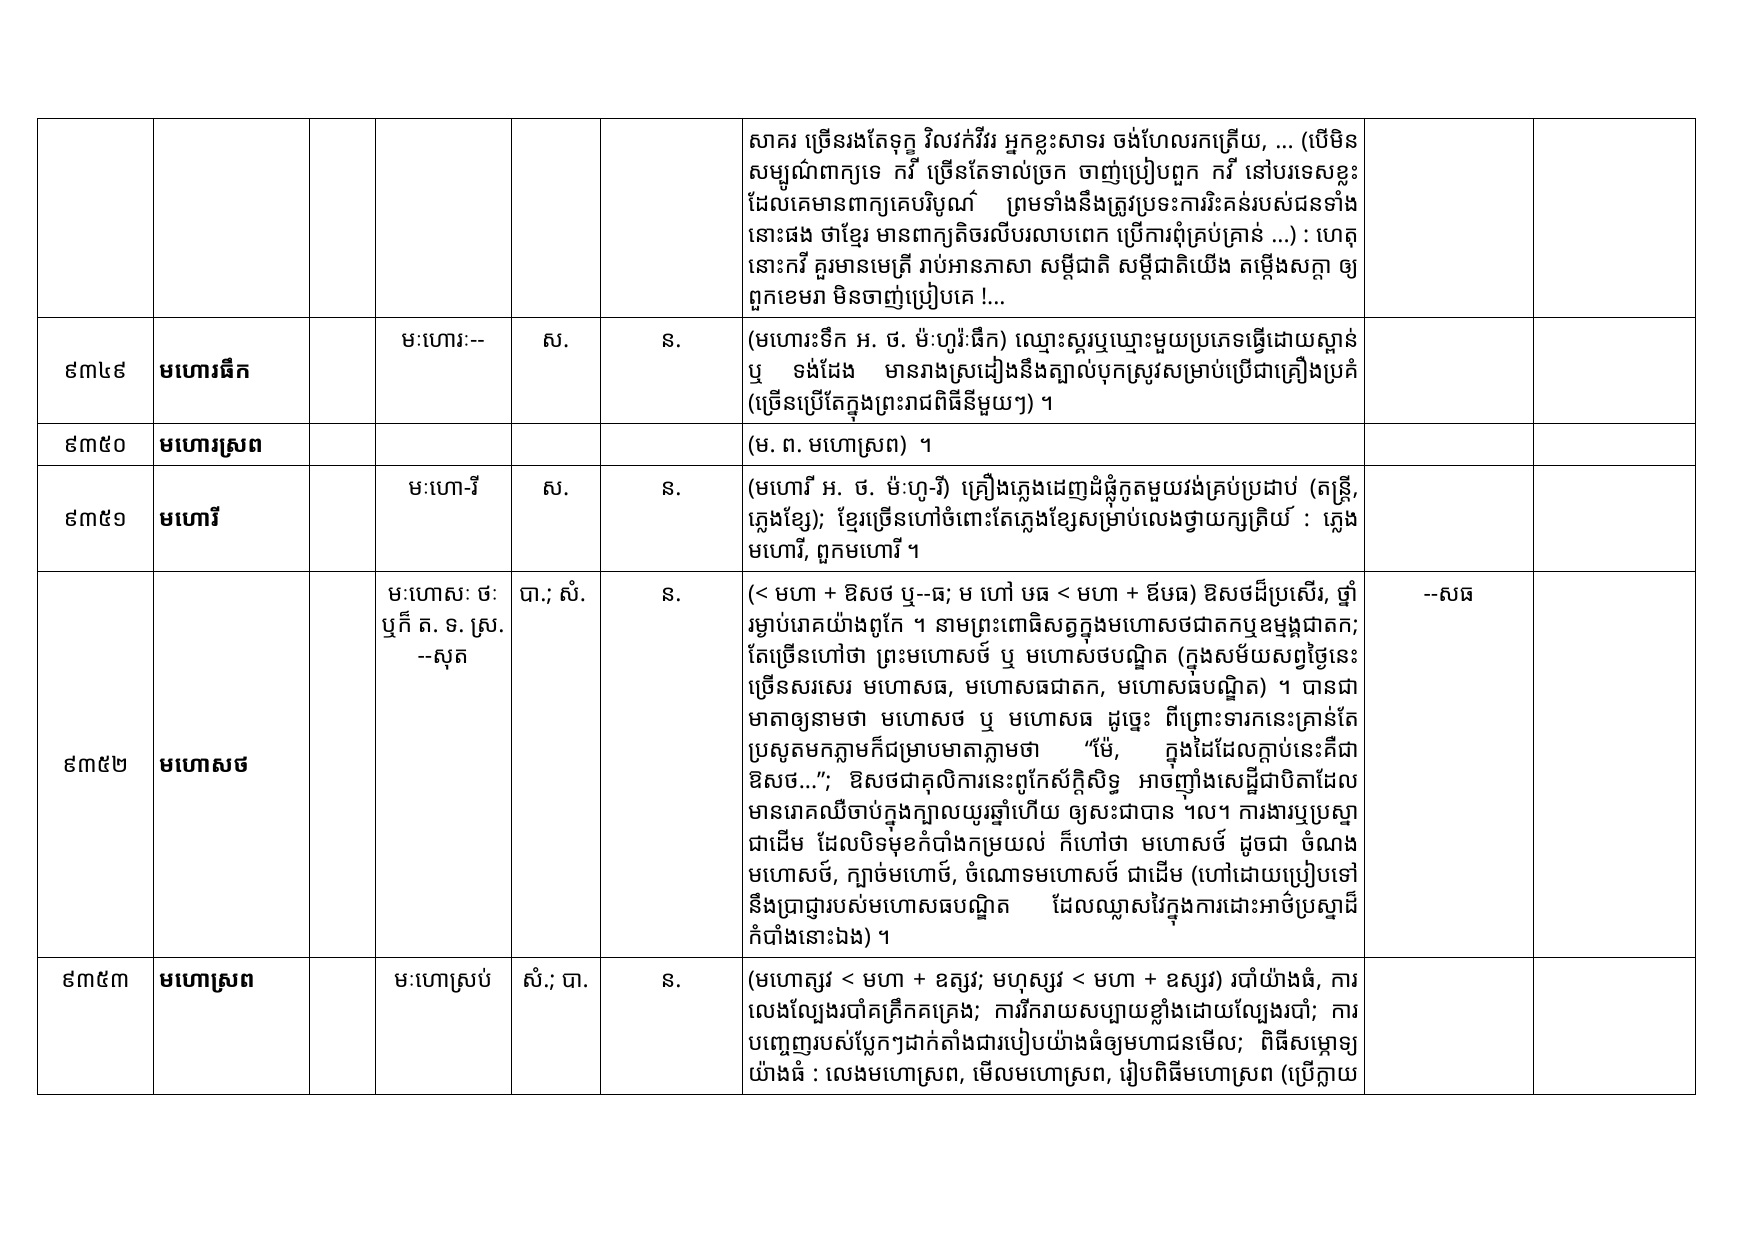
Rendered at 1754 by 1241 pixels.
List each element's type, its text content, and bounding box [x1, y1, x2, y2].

table_cell [1534, 424, 1695, 465]
table_cell [1365, 424, 1533, 465]
table_cell ៩៣៥៣ [38, 958, 153, 1094]
table_cell [154, 119, 309, 317]
table_cell [512, 424, 600, 465]
table_cell មហោសថ [154, 572, 309, 957]
table_cell [376, 119, 511, 317]
table_cell មហោស្រព [154, 958, 309, 1094]
table_cell (មហោរី អ. ថ. ម៉ៈហូ-រី) គ្រឿង​ភ្លេង​ដេញ​ដំ​ផ្លុំ​កូត​មួយ​វង់​គ្រប់​ប្រដាប់ (តន្ត្រី, ភ្លេង​ខ្សែ); ខ្មែរ​ច្រើន​ហៅ​ចំពោះ​តែ​ភ្លេង​ខ្សែ​សម្រាប់​លេង​ថ្វាយ​ក្សត្រិយ៍ : ភ្លេង​មហោរី, ពួក​មហោរី ។ [743, 466, 1364, 571]
table_cell មហោរធឹក [154, 318, 309, 422]
table_cell ៩៣៤៩ [38, 318, 153, 422]
table_cell [1534, 318, 1695, 422]
table_cell ស. [512, 318, 600, 422]
table_cell [1365, 958, 1533, 1094]
table_cell ន. [601, 318, 742, 422]
table_cell សំ.; បា. [512, 958, 600, 1094]
table_cell --សធ [1365, 572, 1533, 957]
table_cell [310, 119, 375, 317]
table_cell [1534, 572, 1695, 957]
table_cell (មហោរះទឹក អ. ថ. ម៉ៈហូរ៉ៈធឹក) ឈ្មោះ​ស្គរ​ឬ​ឃ្មោះ​មួយ​ប្រភេទ​ធ្វើ​ដោយ​ស្ពាន់ ឬ ទង់ដែង មាន​រាង​ស្រដៀង​នឹង​ត្បាល់​បុក​ស្រូវ​សម្រាប់​ប្រើ​ជា​គ្រឿង​ប្រគំ (ច្រើន​ប្រើ​តែ​ក្នុង​ព្រះ​រាជ​ពិធី​នីមួយ​ៗ) ។ [743, 318, 1364, 422]
table_cell ន. [601, 958, 742, 1094]
table_cell [310, 424, 375, 465]
table_cell [601, 424, 742, 465]
table_cell [1365, 119, 1533, 317]
table_cell មៈហោសៈ ថៈ ឬ​ក៏ ត. ទ. ស្រ. --សុត [376, 572, 511, 957]
table_cell មហោរស្រព [154, 424, 309, 465]
table_cell (មហា “ធំ” + ឱយ “អន្លង់; ជំនន់” > មហោឃ “អន្លង់​ធំ”) អន្លង់​ធំ​ក្នុង​សំសារ​វដ្ដ គឺ​ការ​អន្ទោល​កើត​ស្លាប់​រឿយ​ៗ​ដដែល​ៗ​នៃ​សត្វ​លោក (ជា​ពាក្យ​សម្រាប់ កវី តែង​កាព្យ​ដោយ​ងាយ) : សព្វ​សត្វ​ក្នុង​លោក ហែល​ក្នុង​មហោឃ មហា​សាគរ ច្រើន​រង​តែ​ទុក្ខ វិល​វក់​វីវរ អ្នក​ខ្លះ​សាទរ ចង់​ហែល​រក​ត្រើយ, ... (បើ​មិន​សម្បូណ៌​ពាក្យ​ទេ កវី ច្រើន​តែ​ទាល់​ច្រក ចាញ់​ប្រៀប​ពួក កវី នៅ​បរទេស​ខ្លះ ដែល​គេ​មាន​ពាក្យ​គេ​បរិបូណ៌ ព្រម​ទាំង​នឹង​ត្រូវ​ប្រទះ​ការ​រិះ​គន់​របស់​ជន​ទាំង​នោះ​ផង ថា​ខ្មែរ មាន​ពាក្យ​តិច​រលីប​រលាប​ពេក ប្រើ​ការ​ពុំ​គ្រប់​គ្រាន់ ...) : ហេតុ​នោះ​កវី គួរ​មាន​មេត្រី រាប់អាន​ភាសា សម្ដី​ជាតិ សម្ដី​ជាតិ​យើង តម្កើង​សក្តា ឲ្យ​ពួក​ខេមរា មិន​ចាញ់​ប្រៀប​គេ !... [743, 119, 1364, 317]
table_cell [512, 119, 600, 317]
table_cell [1365, 318, 1533, 422]
table_cell [310, 572, 375, 957]
table_cell (< មហា + ឱសថ ឬ--ធ; ម ហៅ ឞធ < មហា + ឪឞធ) ឱសថ​ដ៏​ប្រសើរ, ថ្នាំ​រម្ងាប់​រោគ​យ៉ាង​ពូកែ ។ នាម​ព្រះ​ពោធិ​សត្វ​ក្នុង​មហោសថ​ជាតក​ឬ​ឧម្មង្គ​ជាតក; តែ​ច្រើន​ហៅ​ថា ព្រះ​មហោសថ៍ ឬ មហោសថ​បណ្ឌិត (ក្នុង​សម័យ​សព្វ​ថ្ងៃ​នេះ​ច្រើន​សរសេរ​ មហោសធ, មហោសធ​ជាតក, មហោសធ​បណ្ឌិត) ។ បាន​ជា​មាតា​ឲ្យ​នាម​ថា មហោសថ ឬ មហោសធ ដូច្នេះ ពីព្រោះ​ទារក​នេះ​គ្រាន់​តែ​ប្រសូត​មក​ភ្លាម​ក៏​ជម្រាប​មាតា​ភ្លាម​ថា “ម៉ែ, ក្នុង​ដៃ​ដែល​ក្ដាប់​នេះ​គឺ​ជា​ឱសថ...”; ឱសថ​ជា​គុលិការ​នេះ​ពូកែ​ស័ក្តិសិទ្ធ​ អាច​ញ៉ាំង​សេដ្ឋី​ជា​បិតា​ដែល​មាន​រោគ​ឈឺ​ចាប់​ក្នុង​ក្បាល​យូរ​ឆ្នាំ​ហើយ ឲ្យ​សះ​ជា​បាន ។ល។ ការងារ​ឬ​ប្រស្នា​ជាដើម ដែល​បិទ​មុខ​កំបាំង​កម្រ​យល់ ក៏​ហៅ​ថា មហោសថ៍ ដូច​ជា ចំណង​មហោសថ៍, ក្បាច់​មហោថ៍, ចំណោទ​មហោសថ៍ ជាដើម (ហៅ​ដោយ​ប្រៀប​ទៅ​នឹង​ប្រាជ្ញា​របស់​មហោសធ​បណ្ឌិត ដែល​ឈ្លាស​វៃក្នុង​ការ​ដោះ​អាថ៌​ប្រស្នា​ដ៏​កំបាំង​នោះ​ឯង) ។ [743, 572, 1364, 957]
table_cell [1534, 119, 1695, 317]
table_cell [310, 466, 375, 571]
table_cell មៈហោ-រី [376, 466, 511, 571]
table_cell ៩៣៥១ [38, 466, 153, 571]
table_cell [1534, 466, 1695, 571]
table_cell [38, 119, 153, 317]
table_cell មហោរី [154, 466, 309, 571]
table_cell មៈហោស្រប់ [376, 958, 511, 1094]
table_cell ន. [601, 466, 742, 571]
table_cell ៩៣៥២ [38, 572, 153, 957]
table_cell ស. [512, 466, 600, 571]
table_cell ន. [601, 572, 742, 957]
table_cell បា.; សំ. [512, 572, 600, 957]
table_cell ៩៣៥០ [38, 424, 153, 465]
table_cell [1534, 958, 1695, 1094]
table_cell [1365, 466, 1533, 571]
table_cell [376, 424, 511, 465]
table_cell (មហោត្សវ < មហា + ឧត្សវ; មហុស្សវ < មហា + ឧស្សវ) របាំ​យ៉ាង​ធំ, ការ​លេង​ល្បែង​របាំ​គគ្រឹកគគ្រេង; ការ​រីករាយ​សប្បាយ​ខ្លាំង​ដោយ​ល្បែង​របាំ; ការ​បញ្ចេញ​របស់​ប្លែក​ៗ​ដាក់​តាំង​ជា​របៀប​យ៉ាង​ធំ​ឲ្យ​មហា​ជន​មើល; ពិធី​សម្ភោទ្យ​យ៉ាង​ធំ : លេង​មហោស្រព, មើល​មហោស្រព, រៀប​ពិធី​មហោស្រព (ប្រើ​ក្លាយ​ [743, 958, 1364, 1094]
table_cell [310, 318, 375, 422]
table_cell មៈហោរៈ-- [376, 318, 511, 422]
table_cell [601, 119, 742, 317]
table_cell (ម. ព. មហោស្រព) ។ [743, 424, 1364, 465]
table_cell [310, 958, 375, 1094]
